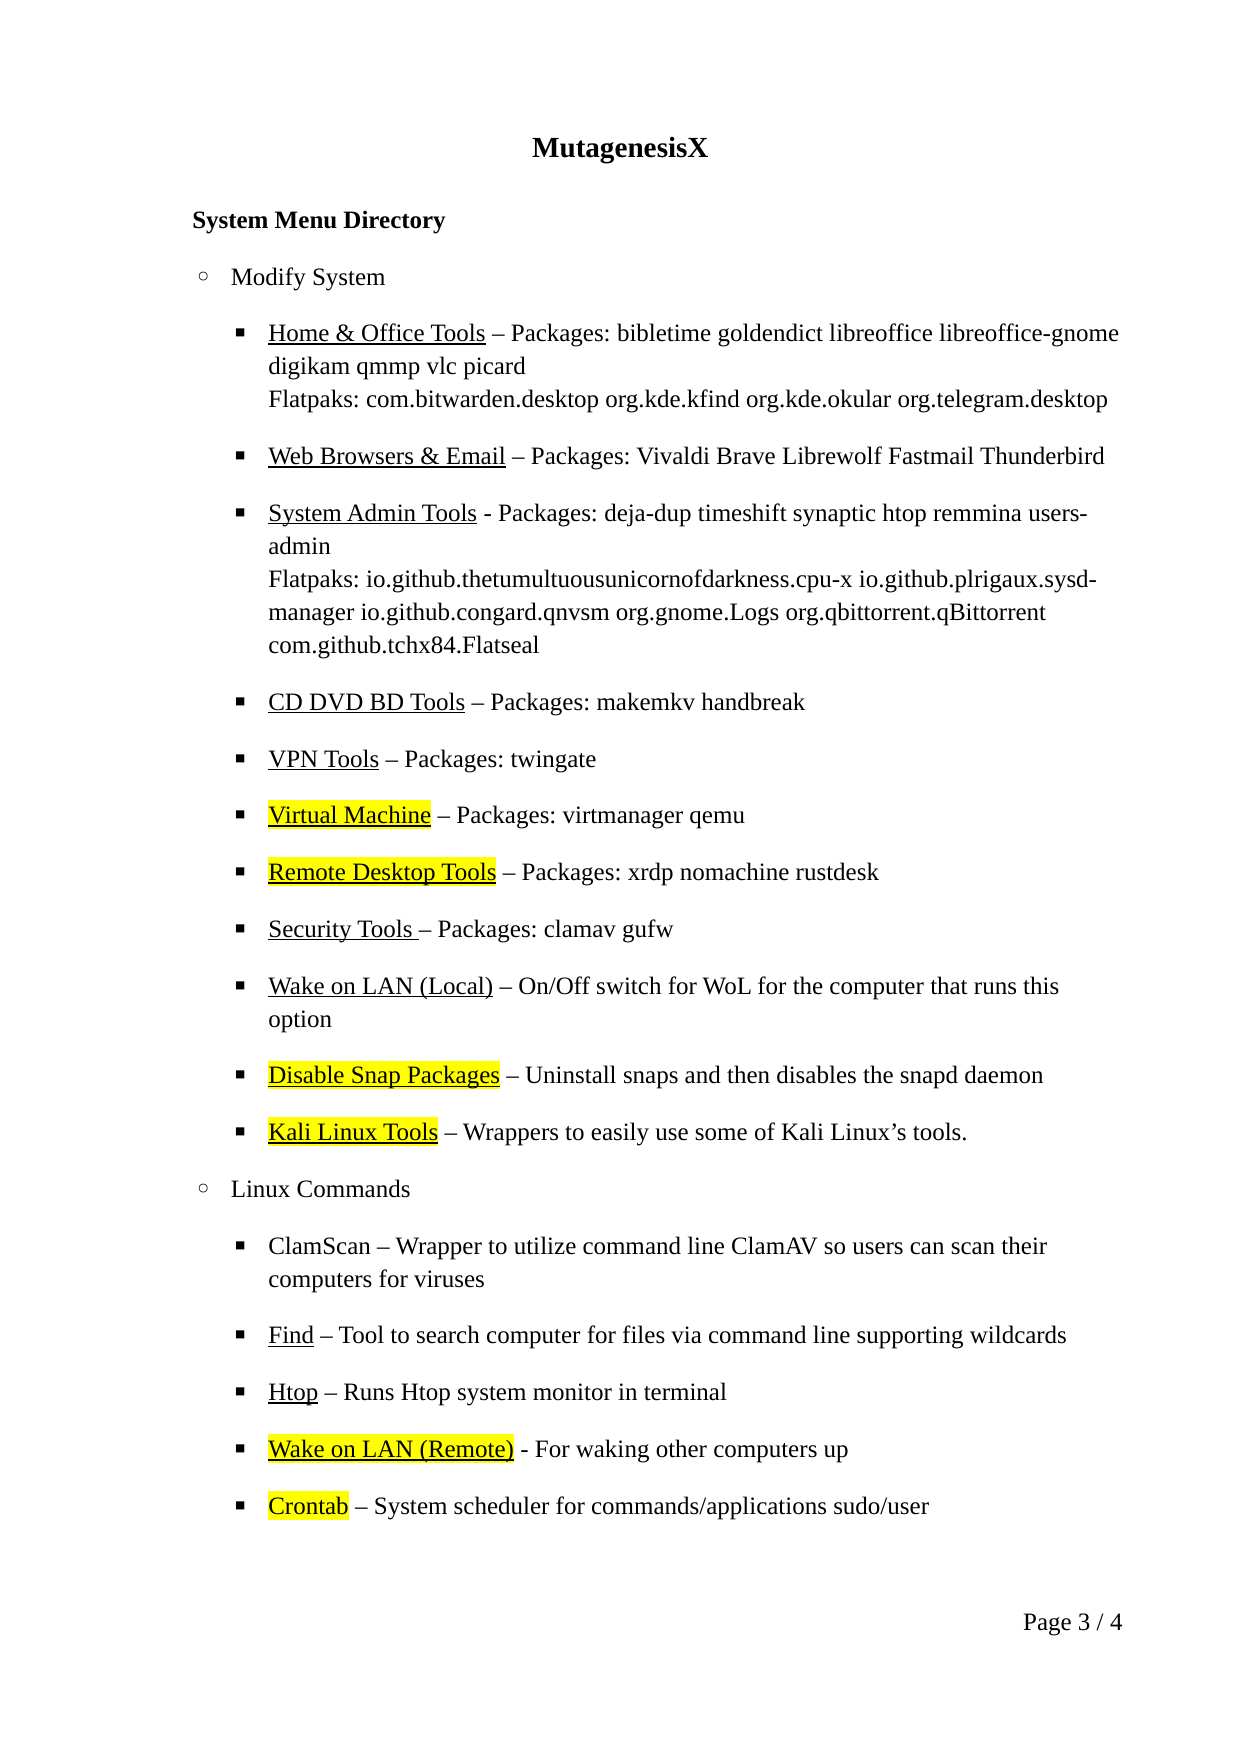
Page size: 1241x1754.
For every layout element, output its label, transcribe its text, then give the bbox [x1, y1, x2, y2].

list Disable Snap Packages – Uninstall snaps and then disables the snapd daemon [231, 1061, 1122, 1089]
list VPN Tools – Packages: twingate [231, 744, 1122, 772]
list Linux Commands [193, 1174, 1122, 1203]
list Modify System [193, 262, 1122, 290]
list Home & Office Tools – Packages: bibletime goldendict libreoffice libreoffice-gnome digikam qmmp vlc picard Flatpaks: com.bitwarden.desktop org.kde.kfind org.kde.okular org.telegram.desktop [231, 318, 1122, 413]
list System Admin Tools - Packages: deja-dup timeshift synaptic htop remmina users-admin Flatpaks: io.github.thetumultuousunicornofdarkness.cpu-x io.github.plrigaux.sysd-manager io.github.congard.qnvsm org.gnome.Logs org.qbittorrent.qBittorrent com.github.tchx84.Flatseal [231, 498, 1122, 659]
list Remote Desktop Tools – Packages: xrdp nomachine rustdesk [231, 857, 1122, 886]
text System Menu Directory [192, 205, 1122, 234]
list Wake on LAN (Local) – On/Off switch for WoL for the computer that runs this option [231, 971, 1122, 1032]
list Wake on LAN (Remote) - For waking other computers up [231, 1434, 1122, 1463]
list Security Tools – Packages: clamav gufw [231, 914, 1122, 943]
list Htop – Runs Htop system monitor in terminal [231, 1377, 1122, 1406]
list Crontab – System scheduler for commands/applications sudo/user [231, 1491, 1122, 1520]
list ClamScan – Wrapper to utilize command line ClamAV so users can scan their computers for viruses [231, 1231, 1122, 1293]
list Web Browsers & Email – Packages: Vivaldi Brave Librewolf Fastmail Thunderbird [231, 441, 1122, 470]
list CD DVD BD Tools – Packages: makemkv handbreak [231, 687, 1122, 716]
list Kali Linux Tools – Wrappers to easily use some of Kali Linux’s tools. [231, 1117, 1122, 1146]
list Virtual Machine – Packages: virtmanager qemu [231, 800, 1122, 829]
list Find – Tool to search computer for files via command line supporting wildcards [231, 1321, 1122, 1349]
